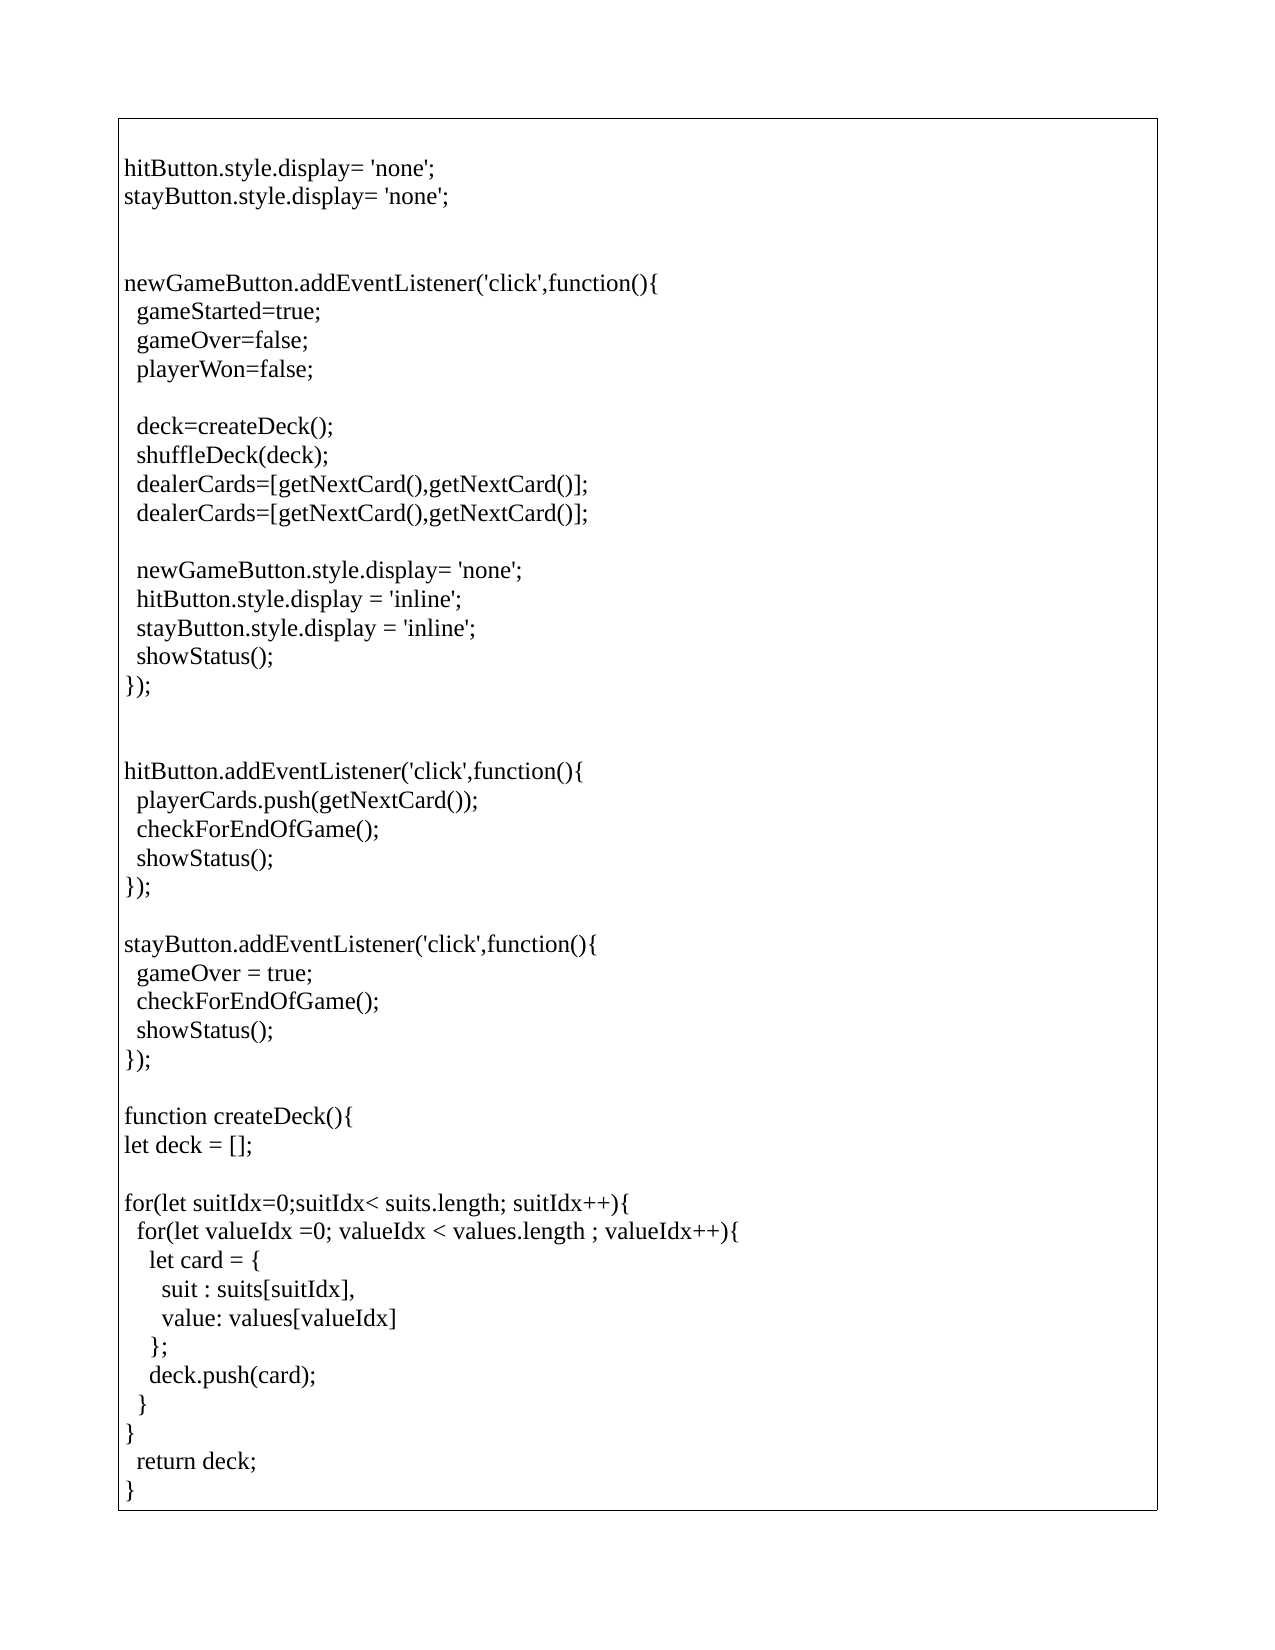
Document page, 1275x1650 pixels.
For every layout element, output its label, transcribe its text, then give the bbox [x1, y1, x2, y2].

table_header hitButton.style.display= 'none'; stayButton.style.display= 'none'; newGameButton.addEventListener('click',function(){ gameStarted=true; gameOver=false; playerWon=false; deck=createDeck(); shuffleDeck(deck); dealerCards=[getNextCard(),getNextCard()]; dealerCards=[getNextCard(),getNextCard()]; newGameButton.style.display= 'none'; hitButton.style.display = 'inline'; stayButton.style.display = 'inline'; showStatus(); }); hitButton.addEventListener('click',function(){ playerCards.push(getNextCard()); checkForEndOfGame(); showStatus(); }); stayButton.addEventListener('click',function(){ gameOver = true; checkForEndOfGame(); showStatus(); }); function createDeck(){ let deck = []; for(let suitIdx=0;suitIdx< suits.length; suitIdx++){ for(let valueIdx =0; valueIdx < values.length ; valueIdx++){ let card = { suit : suits[suitIdx], value: values[valueIdx] }; deck.push(card); } } return deck; } [119, 119, 1157, 1510]
